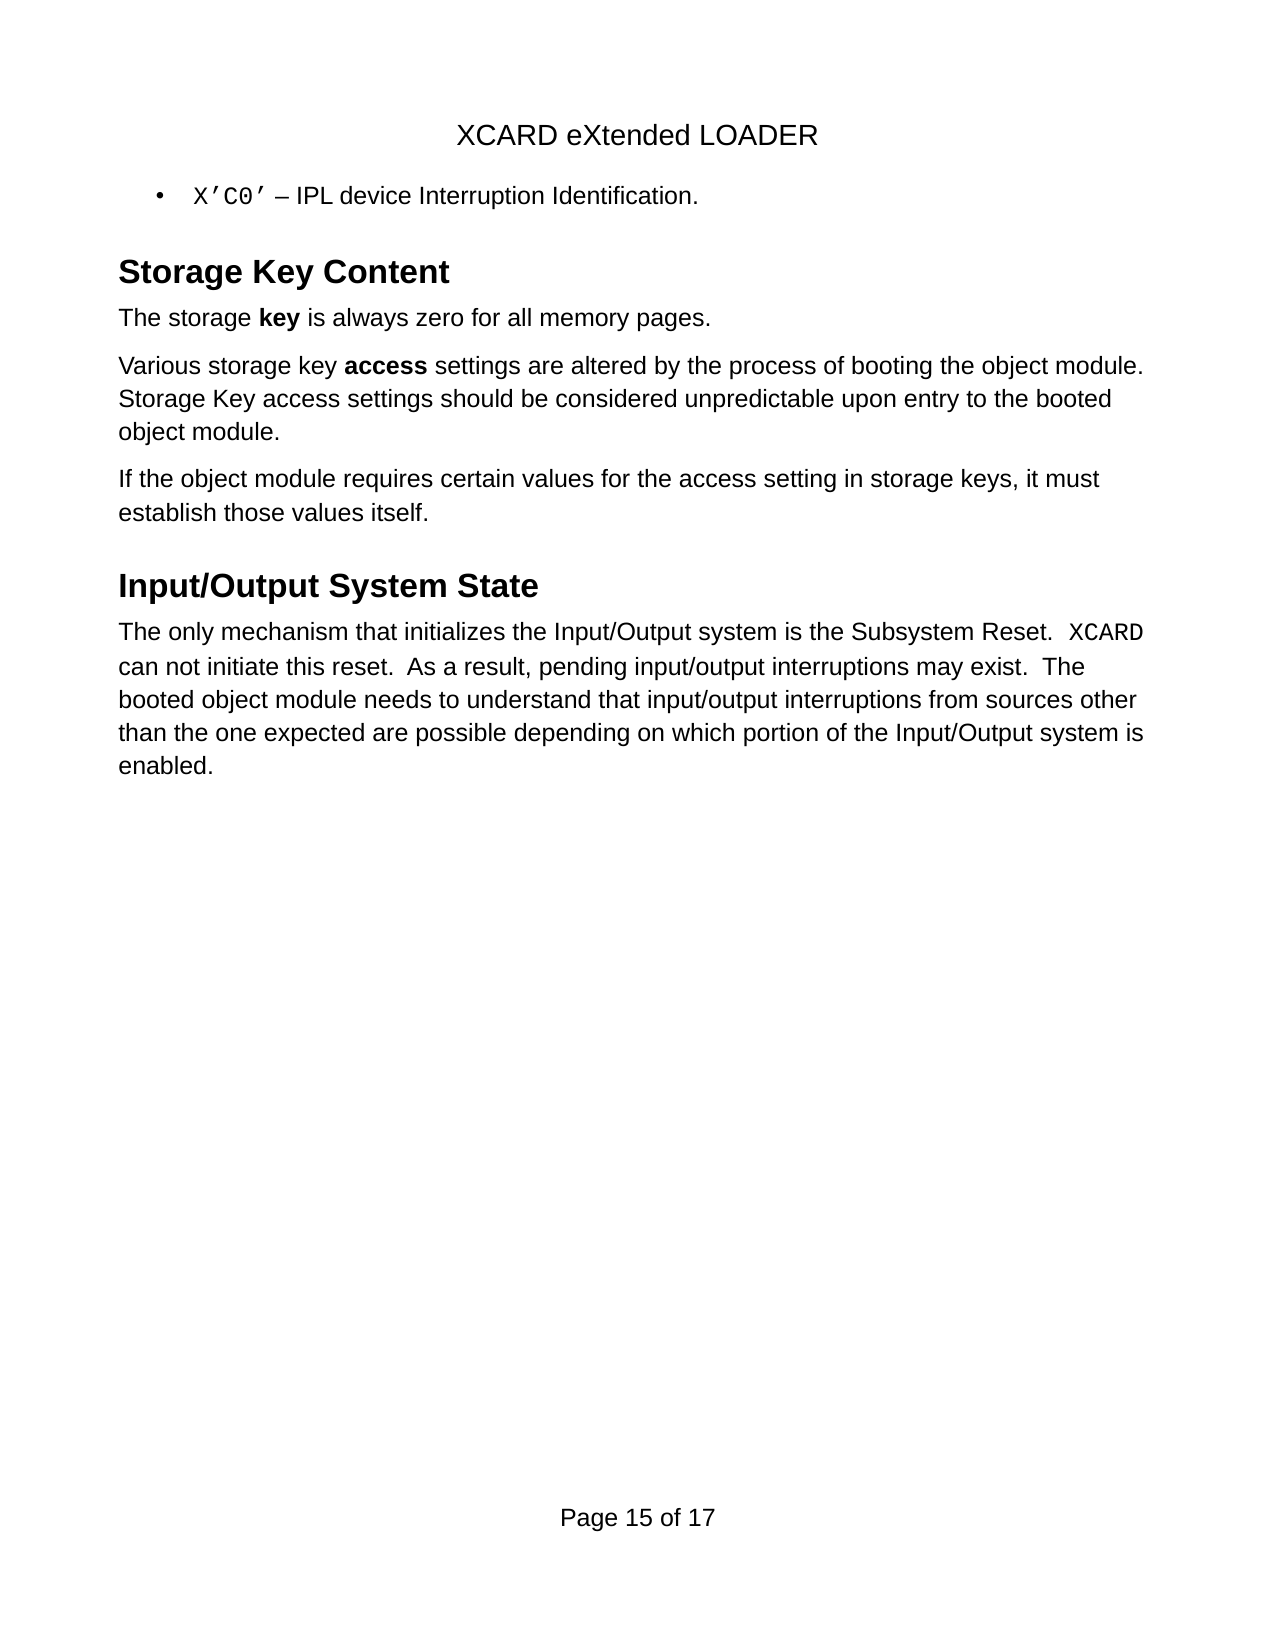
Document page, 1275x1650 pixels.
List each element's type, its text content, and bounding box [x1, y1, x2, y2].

text Various storage key access settings are altered by the process of booting the object module. Storage Key access settings should be considered unpredictable upon entry to the booted object module. [118, 351, 1157, 446]
list X’C0’ – IPL device Interruption Identification. [156, 181, 1157, 212]
subtitle Input/Output System State [118, 566, 1157, 604]
text The only mechanism that initializes the Input/Output system is the Subsystem Reset. XCARD can not initiate this reset. As a result, pending input/output interruptions may exist. The booted object module needs to understand that input/output interruptions from sources other than the one expected are possible depending on which portion of the Input/Output system is enabled. [118, 617, 1157, 780]
text If the object module requires certain values for the access setting in storage keys, it must establish those values itself. [118, 464, 1157, 526]
text The storage key is always zero for all memory pages. [118, 303, 1157, 332]
subtitle Storage Key Content [118, 252, 1157, 291]
